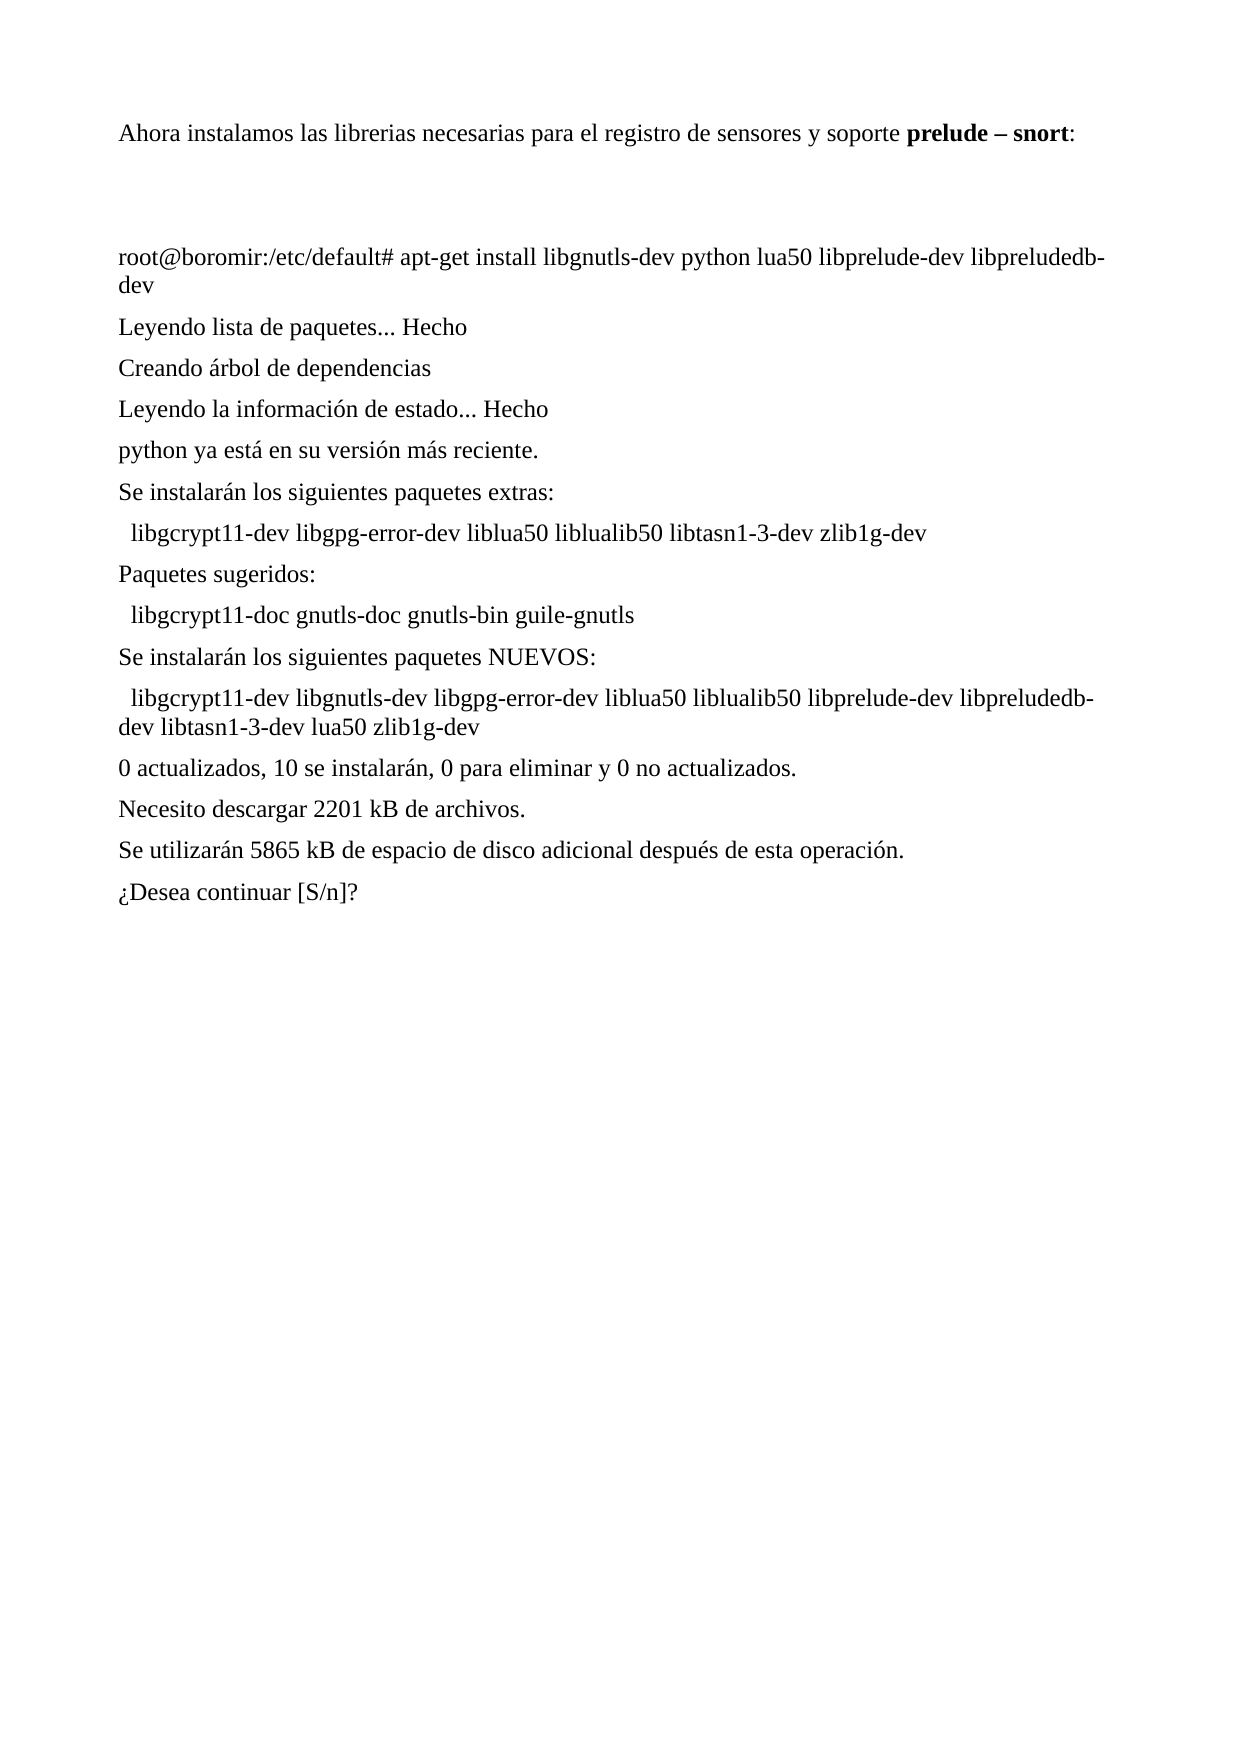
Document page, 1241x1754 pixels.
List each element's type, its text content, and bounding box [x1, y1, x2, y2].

text Creando árbol de dependencias [118, 353, 1122, 382]
text Se utilizarán 5865 kB de espacio de disco adicional después de esta operación. [118, 836, 1122, 864]
text Leyendo la información de estado... Hecho [118, 394, 1122, 423]
text Paquetes sugeridos: [118, 559, 1122, 588]
text Se instalarán los siguientes paquetes NUEVOS: [118, 642, 1122, 671]
text Necesito descargar 2201 kB de archivos. [118, 794, 1122, 823]
text libgcrypt11-dev libgnutls-dev libgpg-error-dev liblua50 liblualib50 libprelude-dev libpreludedb-dev libtasn1-3-dev lua50 zlib1g-dev [118, 683, 1122, 741]
text Se instalarán los siguientes paquetes extras: [118, 477, 1122, 506]
text libgcrypt11-doc gnutls-doc gnutls-bin guile-gnutls [118, 601, 1122, 629]
text libgcrypt11-dev libgpg-error-dev liblua50 liblualib50 libtasn1-3-dev zlib1g-dev [118, 518, 1122, 547]
text Leyendo lista de paquetes... Hecho [118, 312, 1122, 341]
text python ya está en su versión más reciente. [118, 436, 1122, 464]
text root@boromir:/etc/default# apt-get install libgnutls-dev python lua50 libprelude-dev libpreludedb-dev [118, 242, 1122, 299]
text 0 actualizados, 10 se instalarán, 0 para eliminar y 0 no actualizados. [118, 753, 1122, 782]
text ¿Desea continuar [S/n]? [118, 877, 1122, 906]
text Ahora instalamos las librerias necesarias para el registro de sensores y soporte prelude – snort: [118, 118, 1122, 147]
